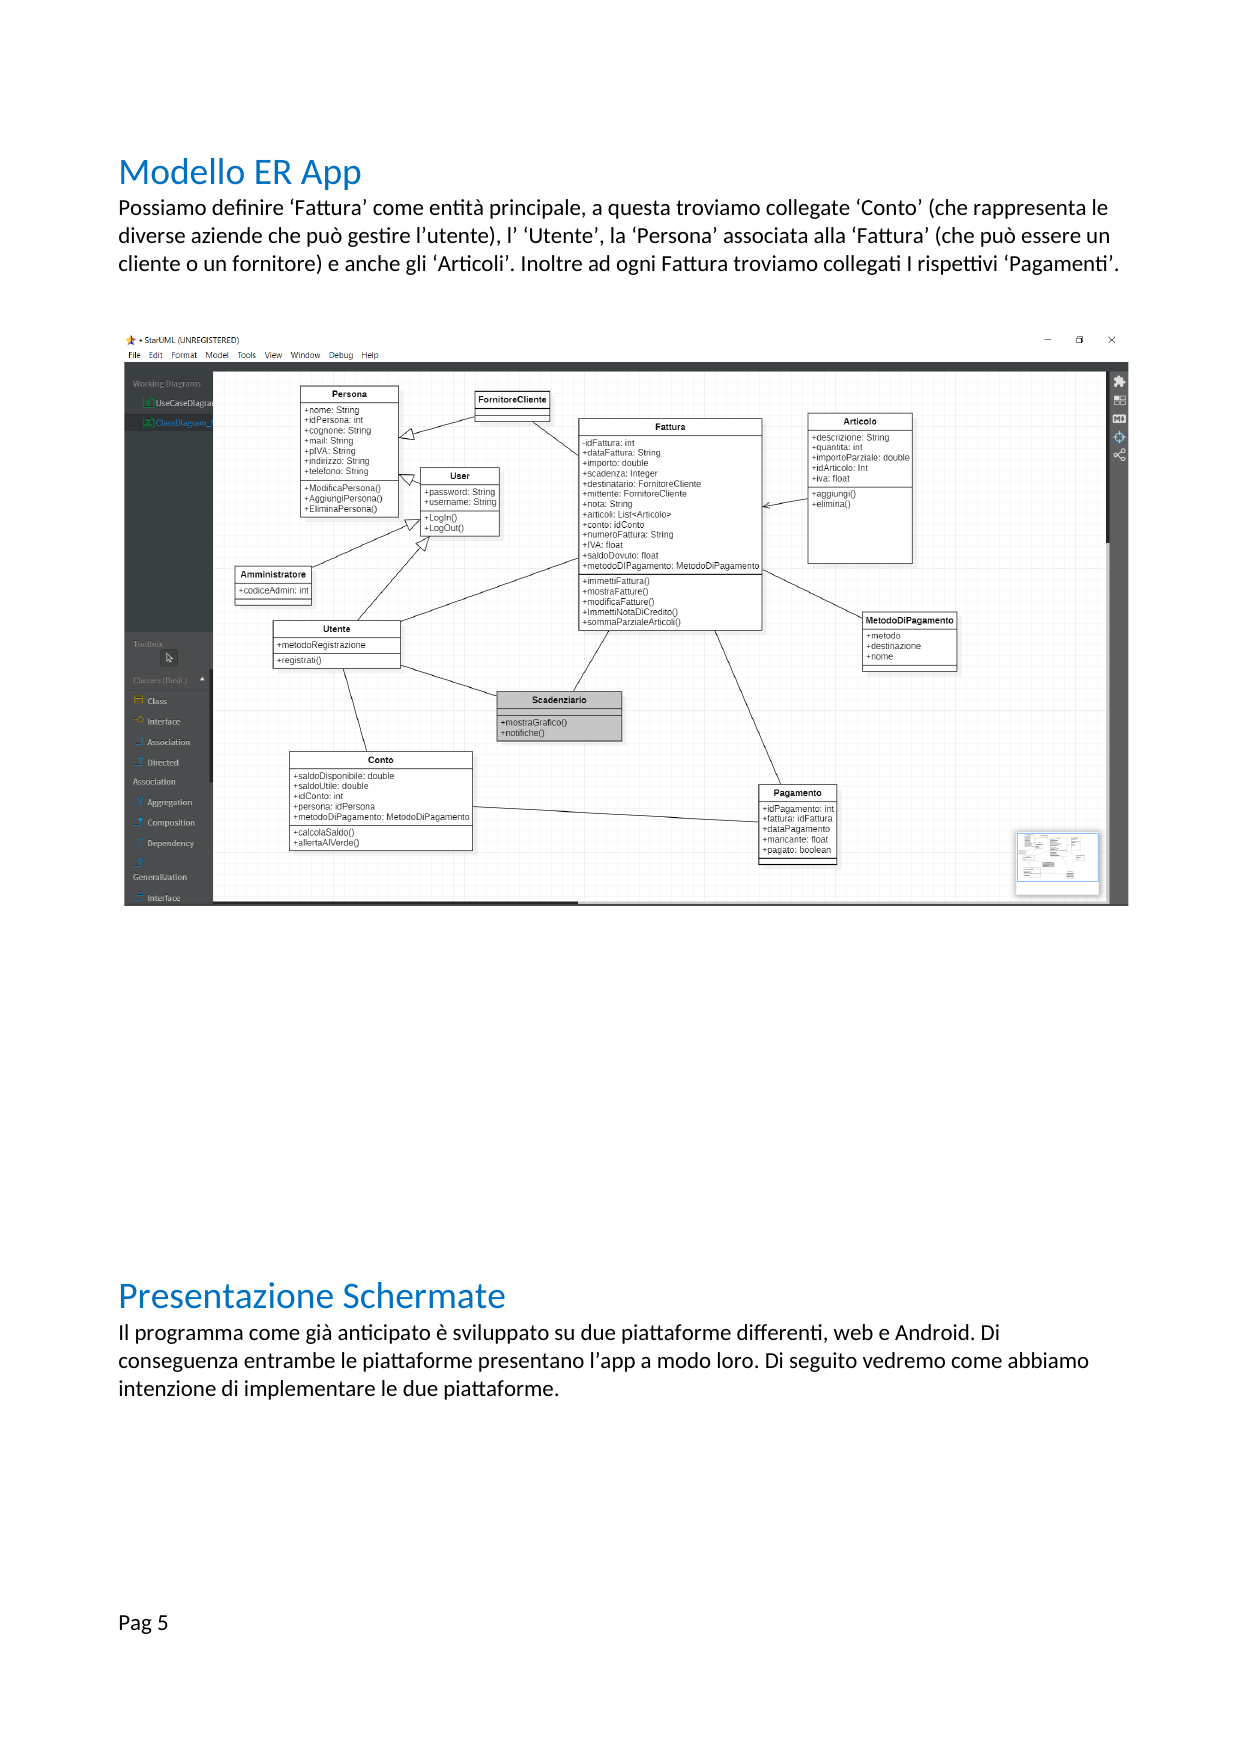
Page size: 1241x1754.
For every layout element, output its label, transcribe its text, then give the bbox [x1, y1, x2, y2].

text Possiamo definire ‘Fattura’ come entità principale, a questa troviamo collegate ‘Conto’ (che rappresenta le diverse aziende che può gestire l’utente), l’ ‘Utente’, la ‘Persona’ associata alla ‘Fattura’ (che può essere un cliente o un fornitore) e anche gli ‘Articoli’. Inoltre ad ogni Fattura troviamo collegati I rispettivi ‘Pagamenti’. [118, 193, 1122, 277]
text Presentazione Schermate [118, 1272, 1122, 1318]
text Il programma come già anticipato è sviluppato su due piattaforme differenti, web e Android. Di conseguenza entrambe le piattaforme presentano l’app a modo loro. Di seguito vedremo come abbiamo intenzione di implementare le due piattaforme. [118, 1318, 1122, 1402]
text Modello ER App [118, 148, 1122, 193]
picture [124, 332, 1129, 906]
